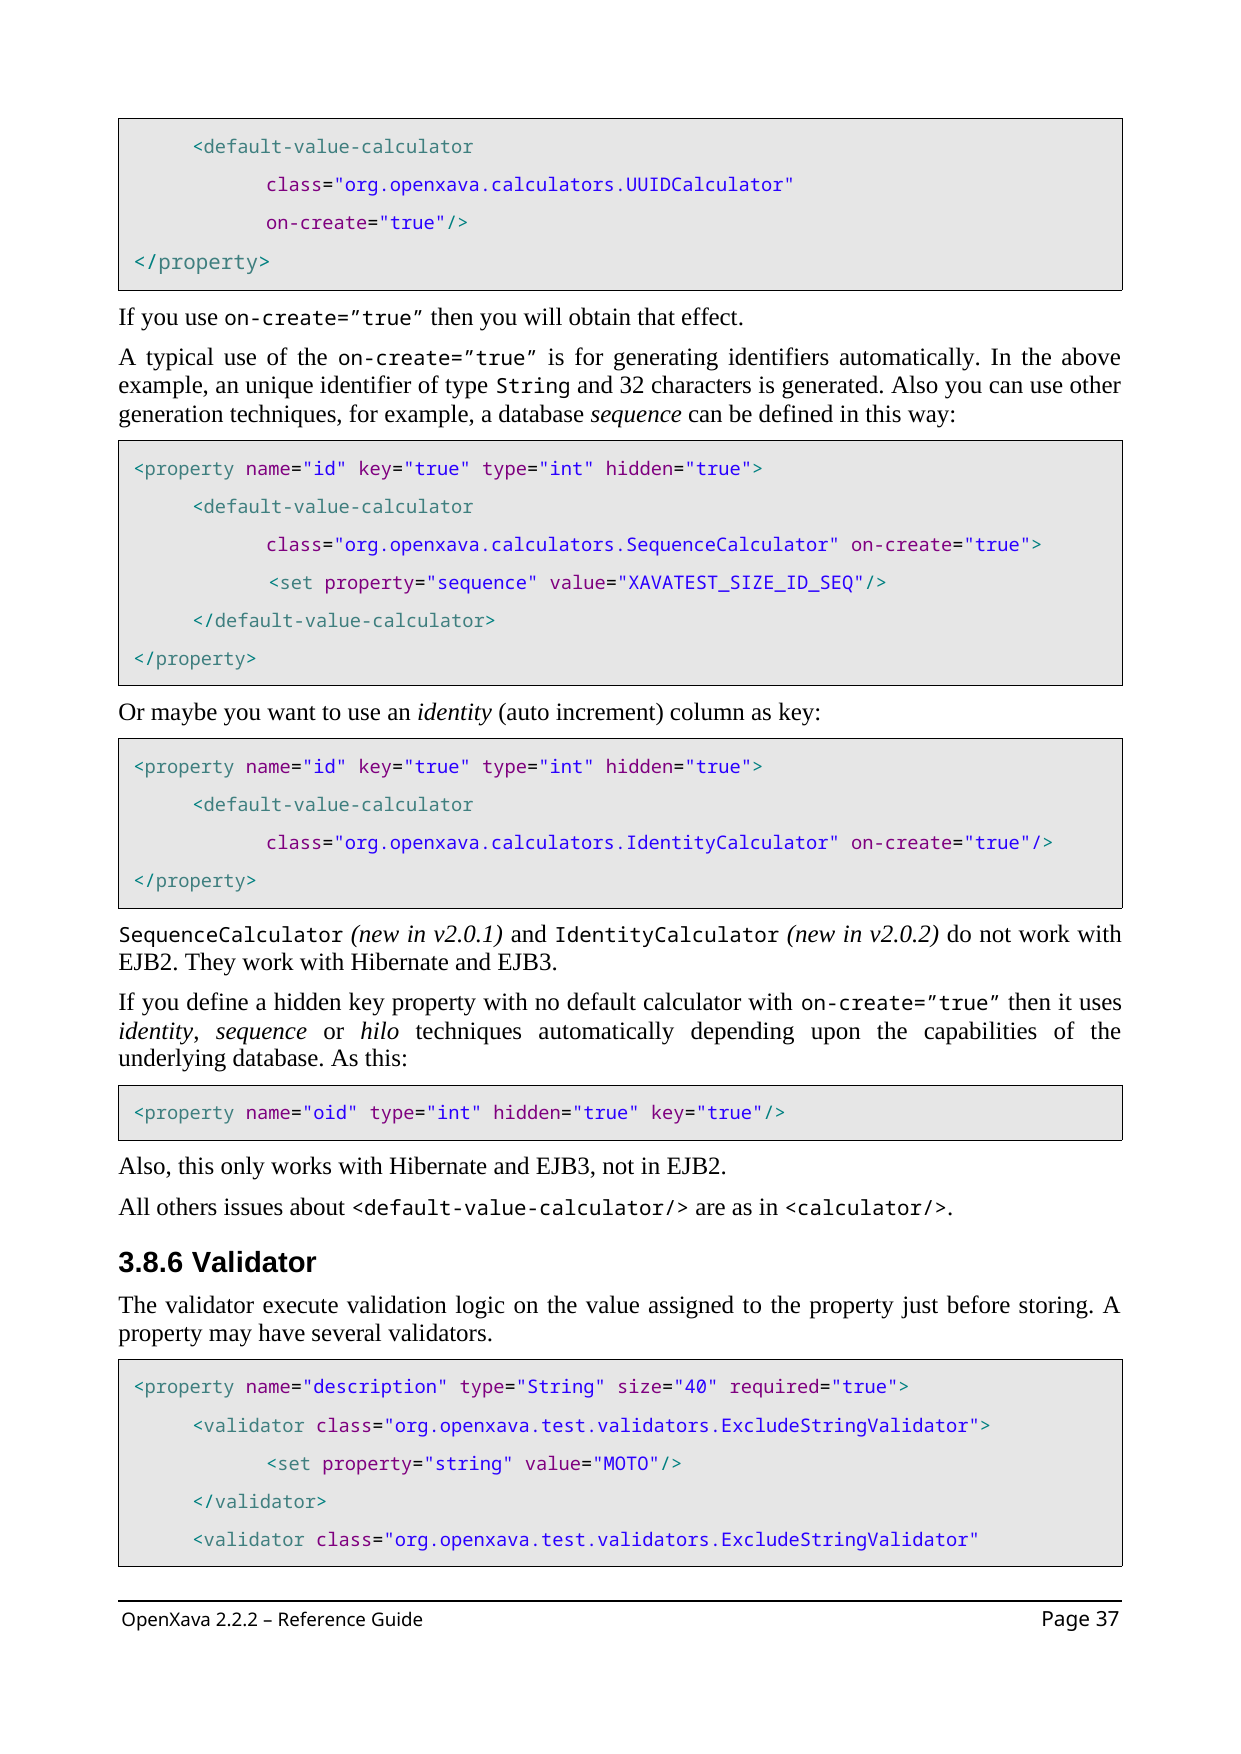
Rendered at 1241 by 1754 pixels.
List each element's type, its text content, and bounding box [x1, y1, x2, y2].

text <property name="id" key="true" type="int" hidden="true"> [119, 739, 1122, 776]
text </property> [119, 630, 1122, 685]
text If you use on-create=”true” then you will obtain that effect. [118, 303, 1122, 331]
text A typical use of the on-create=”true” is for generating identifiers automatically. In the above example, an unique identifier of type String and 32 characters is generated. Also you can use other generation techniques, for example, a database sequence can be defined in this way: [118, 343, 1122, 428]
text Or maybe you want to use an identity (auto increment) column as key: [118, 698, 1122, 726]
text <default-value-calculator [119, 478, 1122, 516]
text The validator execute validation logic on the value assigned to the property just before storing. A property may have several validators. [118, 1291, 1122, 1347]
text <set property="sequence" value="XAVATEST_SIZE_ID_SEQ"/> [119, 554, 1122, 592]
text If you define a hidden key property with no default calculator with on-create=”true” then it uses identity, sequence or hilo techniques automatically depending upon the capabilities of the underlying database. As this: [118, 988, 1122, 1072]
text <property name="oid" type="int" hidden="true" key="true"/> [119, 1086, 1122, 1140]
text </property> [119, 232, 1122, 290]
text All others issues about <default-value-calculator/> are as in <calculator/>. [118, 1193, 1122, 1221]
text </property> [119, 852, 1122, 908]
text <default-value-calculator [119, 119, 1122, 156]
text <validator class="org.openxava.test.validators.ExcludeStringValidator" [119, 1511, 1122, 1566]
subtitle Validator [118, 1246, 1122, 1279]
text class="org.openxava.calculators.IdentityCalculator" on-create="true"/> [119, 814, 1122, 852]
text class="org.openxava.calculators.UUIDCalculator" [119, 156, 1122, 194]
text <set property="string" value="MOTO"/> [119, 1435, 1122, 1473]
text <validator class="org.openxava.test.validators.ExcludeStringValidator"> [119, 1397, 1122, 1435]
text class="org.openxava.calculators.SequenceCalculator" on-create="true"> [119, 516, 1122, 554]
text SequenceCalculator (new in v2.0.1) and IdentityCalculator (new in v2.0.2) do not work with EJB2. They work with Hibernate and EJB3. [118, 920, 1122, 976]
text <property name="id" key="true" type="int" hidden="true"> [119, 441, 1122, 478]
text </default-value-calculator> [119, 592, 1122, 630]
text Also, this only works with Hibernate and EJB3, not in EJB2. [118, 1152, 1122, 1180]
text on-create="true"/> [119, 194, 1122, 232]
text <property name="description" type="String" size="40" required="true"> [119, 1360, 1122, 1397]
text </validator> [119, 1473, 1122, 1511]
text <default-value-calculator [119, 776, 1122, 814]
